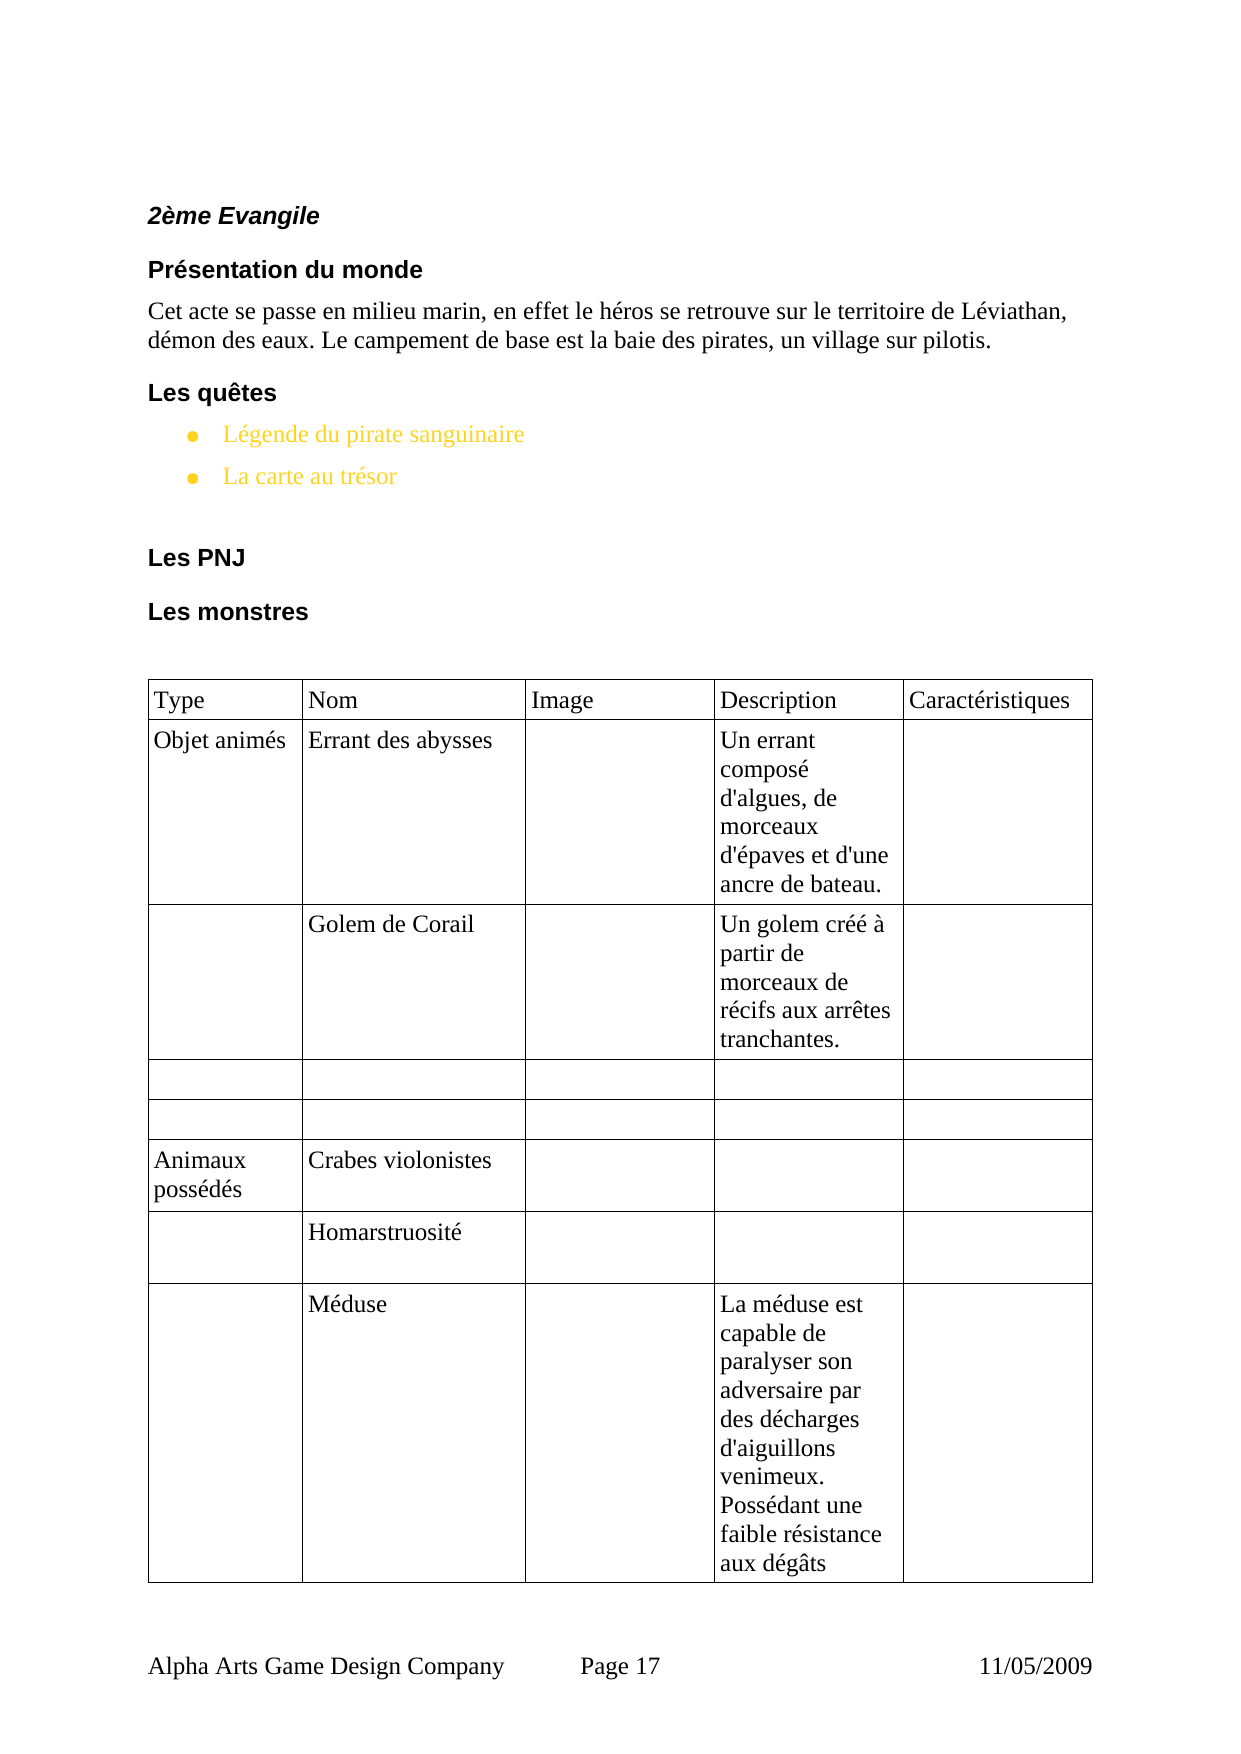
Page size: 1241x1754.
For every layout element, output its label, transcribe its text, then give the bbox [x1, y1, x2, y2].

table_cell Objet animés [149, 720, 302, 903]
subtitle Présentation du monde [148, 255, 1092, 283]
text Cet acte se passe en milieu marin, en effet le héros se retrouve sur le territoire de Léviathan, démon des eaux. Le campement de base est la baie des pirates, un village sur pilotis. [148, 296, 1092, 353]
table_cell [904, 1060, 1092, 1099]
subtitle Les quêtes [148, 378, 1092, 407]
table_cell [149, 1284, 302, 1582]
list Légende du pirate sanguinaire [185, 419, 1092, 448]
table_cell Crabes violonistes [303, 1140, 525, 1211]
table_cell [303, 1100, 525, 1139]
subtitle Les PNJ [148, 543, 1092, 572]
table_cell [904, 1284, 1092, 1582]
table_cell [149, 905, 302, 1059]
table_header Caractéristiques [904, 680, 1092, 719]
table_cell [715, 1140, 903, 1211]
table_header Description [715, 680, 903, 719]
table_cell [526, 1060, 714, 1099]
table_cell [149, 1100, 302, 1139]
table_cell [904, 1100, 1092, 1139]
table_cell [149, 1212, 302, 1283]
table_header Image [526, 680, 714, 719]
table_cell La méduse est capable de paralyser son adversaire par des décharges d'aiguillons venimeux. Possédant une faible résistance aux dégâts [715, 1284, 903, 1582]
table_cell Un errant composé d'algues, de morceaux d'épaves et d'une ancre de bateau. [715, 720, 903, 903]
list La carte au trésor [185, 461, 1092, 489]
table_cell [303, 1060, 525, 1099]
subtitle 2ème Evangile [148, 201, 1092, 230]
table_cell [149, 1060, 302, 1099]
table_cell [526, 1140, 714, 1211]
table_cell [526, 1212, 714, 1283]
table_cell Un golem créé à partir de morceaux de récifs aux arrêtes tranchantes. [715, 905, 903, 1059]
table_cell [526, 720, 714, 903]
table_cell [904, 720, 1092, 903]
table_header Type [149, 680, 302, 719]
table_cell [715, 1100, 903, 1139]
subtitle Les monstres [148, 597, 1092, 625]
table_cell [904, 1140, 1092, 1211]
table_cell Errant des abysses [303, 720, 525, 903]
table_cell [526, 905, 714, 1059]
table_cell Animaux possédés [149, 1140, 302, 1211]
table_cell [526, 1284, 714, 1582]
table_cell [904, 905, 1092, 1059]
table_header Nom [303, 680, 525, 719]
table_cell [904, 1212, 1092, 1283]
table_cell [526, 1100, 714, 1139]
table_cell [715, 1060, 903, 1099]
table_cell [715, 1212, 903, 1283]
table_cell Golem de Corail [303, 905, 525, 1059]
table_cell Méduse [303, 1284, 525, 1582]
table_cell Homarstruosité [303, 1212, 525, 1283]
